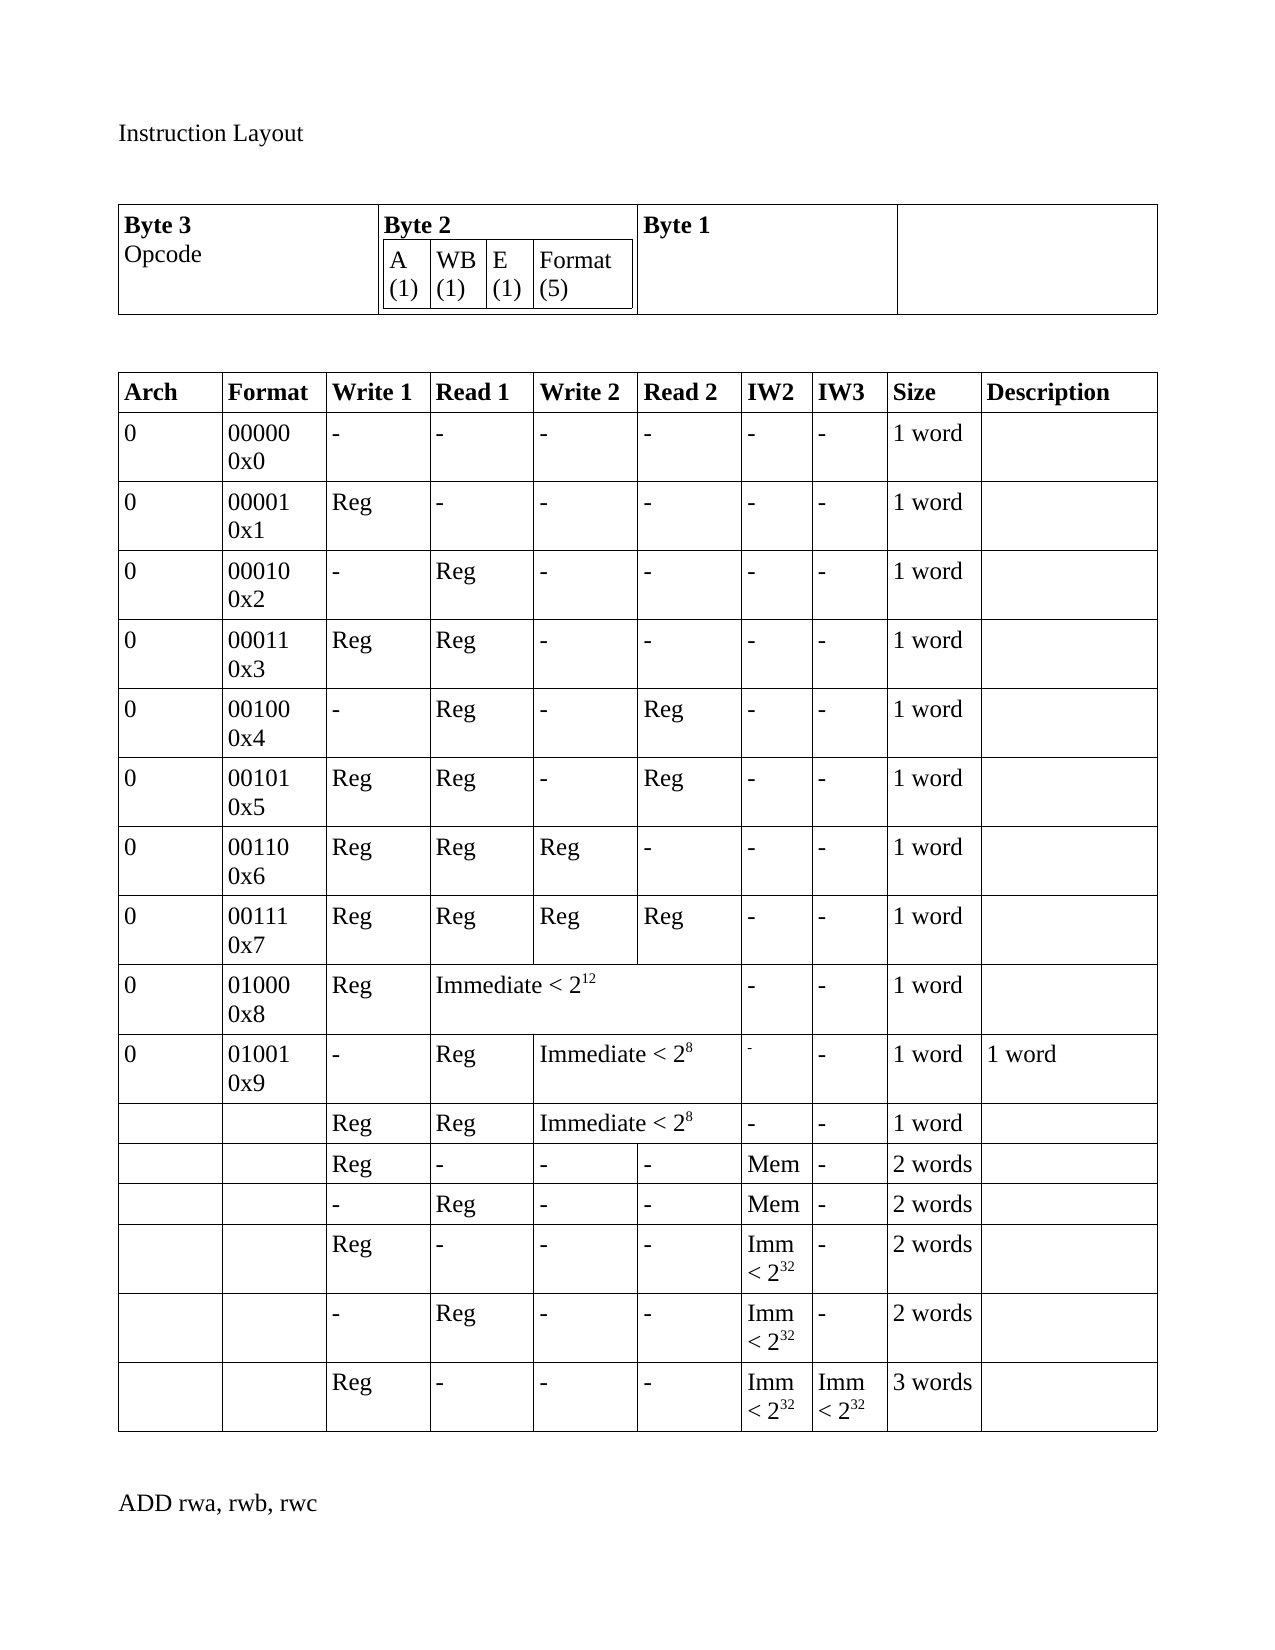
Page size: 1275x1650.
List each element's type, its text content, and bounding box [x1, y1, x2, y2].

table_cell - [534, 551, 637, 619]
table_cell - [534, 620, 637, 688]
table_cell Imm < 232 [742, 1225, 812, 1292]
table_cell [982, 827, 1157, 895]
table_header Write 1 [327, 373, 430, 412]
table_cell 1 word [888, 1035, 981, 1102]
table_cell - [742, 413, 812, 481]
table_cell 0 [119, 482, 222, 550]
table_cell 0 [119, 896, 222, 964]
table_cell Immediate < 212 [431, 965, 741, 1033]
table_cell Reg [431, 689, 533, 757]
table_cell - [813, 689, 887, 757]
table_cell - [431, 413, 533, 481]
table_cell - [431, 1144, 533, 1183]
table_cell - [638, 1144, 741, 1183]
table_cell - [813, 482, 887, 550]
table_cell - [638, 482, 741, 550]
table_cell 1 word [888, 827, 981, 895]
table_cell 0 [119, 1035, 222, 1102]
table_cell - [638, 1294, 741, 1362]
table_cell - [431, 1225, 533, 1292]
table_cell - [534, 1294, 637, 1362]
table_cell [223, 1144, 326, 1183]
table_cell 00001 0x1 [223, 482, 326, 550]
table_header Write 2 [534, 373, 637, 412]
table_cell Reg [327, 1363, 430, 1431]
table_cell [982, 482, 1157, 550]
table_cell - [534, 413, 637, 481]
table_header IW3 [813, 373, 887, 412]
table_cell - [534, 1184, 637, 1223]
table_cell Reg [431, 1104, 533, 1143]
table_cell 0 [119, 965, 222, 1033]
table_cell Reg [431, 896, 533, 964]
table_cell Reg [327, 620, 430, 688]
table_cell Mem [742, 1184, 812, 1223]
table_cell - [327, 689, 430, 757]
table_cell Reg [327, 1104, 430, 1143]
table_header Read 2 [638, 373, 741, 412]
table_cell 2 words [888, 1184, 981, 1223]
table_cell - [638, 1363, 741, 1431]
table_cell [982, 413, 1157, 481]
table_cell - [813, 620, 887, 688]
table_cell [119, 1184, 222, 1223]
table_cell 00101 0x5 [223, 758, 326, 826]
table_cell - [813, 1035, 887, 1102]
table_header IW2 [742, 373, 812, 412]
table_cell 1 word [888, 620, 981, 688]
table_cell [119, 1104, 222, 1143]
table_cell - [813, 413, 887, 481]
table_cell [982, 1144, 1157, 1183]
table_cell Immediate < 28 [534, 1035, 741, 1102]
table_cell 01001 0x9 [223, 1035, 326, 1102]
table_header Format (5) [534, 240, 632, 308]
table_cell Reg [534, 827, 637, 895]
table_cell 1 word [888, 965, 981, 1033]
table_cell Reg [327, 758, 430, 826]
table_cell [223, 1104, 326, 1143]
table_cell Reg [327, 965, 430, 1033]
table_cell - [534, 482, 637, 550]
table_cell - [327, 1035, 430, 1102]
table_cell [223, 1294, 326, 1362]
table_cell - [534, 758, 637, 826]
table_cell 1 word [982, 1035, 1157, 1102]
table_cell 00111 0x7 [223, 896, 326, 964]
table_cell - [534, 1225, 637, 1292]
table_cell Imm < 232 [742, 1294, 812, 1362]
table_cell Reg [431, 827, 533, 895]
table_cell - [534, 1363, 637, 1431]
table_cell Reg [327, 1144, 430, 1183]
table_cell [982, 551, 1157, 619]
table_cell - [327, 1184, 430, 1223]
table_cell - [742, 827, 812, 895]
table_cell - [638, 551, 741, 619]
table_cell 1 word [888, 689, 981, 757]
table_header Read 1 [431, 373, 533, 412]
table_cell [982, 620, 1157, 688]
table_cell 0 [119, 689, 222, 757]
text Instruction Layout [118, 118, 1157, 147]
table_cell - [742, 758, 812, 826]
table_cell - [742, 1035, 812, 1102]
table_cell - [638, 620, 741, 688]
table_cell - [742, 620, 812, 688]
table_cell - [813, 1184, 887, 1223]
table_cell 3 words [888, 1363, 981, 1431]
table_cell 00010 0x2 [223, 551, 326, 619]
table_cell Reg [327, 827, 430, 895]
table_header Byte 2 [379, 205, 637, 314]
table_cell - [534, 689, 637, 757]
table_cell - [742, 689, 812, 757]
table_cell - [813, 1294, 887, 1362]
table_cell 01000 0x8 [223, 965, 326, 1033]
table_cell - [742, 1104, 812, 1143]
table_cell - [327, 413, 430, 481]
table_cell Reg [638, 758, 741, 826]
table_header Description [982, 373, 1157, 412]
table_cell 0 [119, 827, 222, 895]
table_cell - [431, 1363, 533, 1431]
table_cell Reg [327, 482, 430, 550]
table_cell - [742, 965, 812, 1033]
table_cell Imm < 232 [742, 1363, 812, 1431]
table_cell - [534, 1144, 637, 1183]
table_header Byte 3 Opcode [119, 205, 378, 314]
table_cell [982, 758, 1157, 826]
table_cell [223, 1363, 326, 1431]
table_cell 2 words [888, 1225, 981, 1292]
table_cell 1 word [888, 413, 981, 481]
table_cell - [638, 1184, 741, 1223]
table_cell [119, 1363, 222, 1431]
table_cell [982, 965, 1157, 1033]
table_cell Reg [327, 896, 430, 964]
table_cell Reg [431, 551, 533, 619]
table_cell - [813, 1144, 887, 1183]
table_cell Imm < 232 [813, 1363, 887, 1431]
text ADD rwa, rwb, rwc [118, 1488, 1157, 1517]
table_cell 00100 0x4 [223, 689, 326, 757]
table_cell 1 word [888, 551, 981, 619]
table_cell - [742, 896, 812, 964]
table_cell - [742, 551, 812, 619]
table_cell 1 word [888, 482, 981, 550]
table_cell - [638, 827, 741, 895]
table_cell [982, 1104, 1157, 1143]
table_cell - [327, 1294, 430, 1362]
table_cell Reg [431, 758, 533, 826]
table_cell Reg [431, 1035, 533, 1102]
table_cell [119, 1144, 222, 1183]
table_cell [982, 689, 1157, 757]
table_cell - [638, 413, 741, 481]
table_cell 0 [119, 551, 222, 619]
table_cell [982, 896, 1157, 964]
table_header Size [888, 373, 981, 412]
table_cell Reg [638, 689, 741, 757]
table_header Arch [119, 373, 222, 412]
table_header [898, 205, 1157, 314]
table_cell Reg [534, 896, 637, 964]
table_cell [223, 1184, 326, 1223]
table_cell - [813, 827, 887, 895]
table_cell Reg [327, 1225, 430, 1292]
table_cell 0 [119, 758, 222, 826]
table_cell [982, 1363, 1157, 1431]
table_cell 00110 0x6 [223, 827, 326, 895]
table_cell Reg [638, 896, 741, 964]
table_cell - [431, 482, 533, 550]
table_header A (1) [384, 240, 430, 308]
table_cell - [638, 1225, 741, 1292]
table_cell - [813, 1104, 887, 1143]
table_cell Reg [431, 1184, 533, 1223]
table_cell Mem [742, 1144, 812, 1183]
table_header WB (1) [431, 240, 486, 308]
table_cell Reg [431, 620, 533, 688]
table_header E (1) [487, 240, 533, 308]
table_cell 0 [119, 620, 222, 688]
table_cell 00000 0x0 [223, 413, 326, 481]
table_cell - [327, 551, 430, 619]
table_cell - [813, 1225, 887, 1292]
table_cell 00011 0x3 [223, 620, 326, 688]
table_cell 2 words [888, 1144, 981, 1183]
table_cell 1 word [888, 1104, 981, 1143]
table_cell [982, 1225, 1157, 1292]
table_cell - [813, 551, 887, 619]
table_cell [119, 1294, 222, 1362]
table_cell - [742, 482, 812, 550]
table_cell [982, 1294, 1157, 1362]
table_cell 1 word [888, 896, 981, 964]
table_cell - [813, 896, 887, 964]
table_cell [223, 1225, 326, 1292]
table_cell [119, 1225, 222, 1292]
table_cell 2 words [888, 1294, 981, 1362]
table_cell 1 word [888, 758, 981, 826]
table_cell - [813, 965, 887, 1033]
table_header Byte 1 [638, 205, 897, 314]
table_cell [982, 1184, 1157, 1223]
table_cell Immediate < 28 [534, 1104, 741, 1143]
table_header Format [223, 373, 326, 412]
table_cell 0 [119, 413, 222, 481]
table_cell Reg [431, 1294, 533, 1362]
table_cell - [813, 758, 887, 826]
